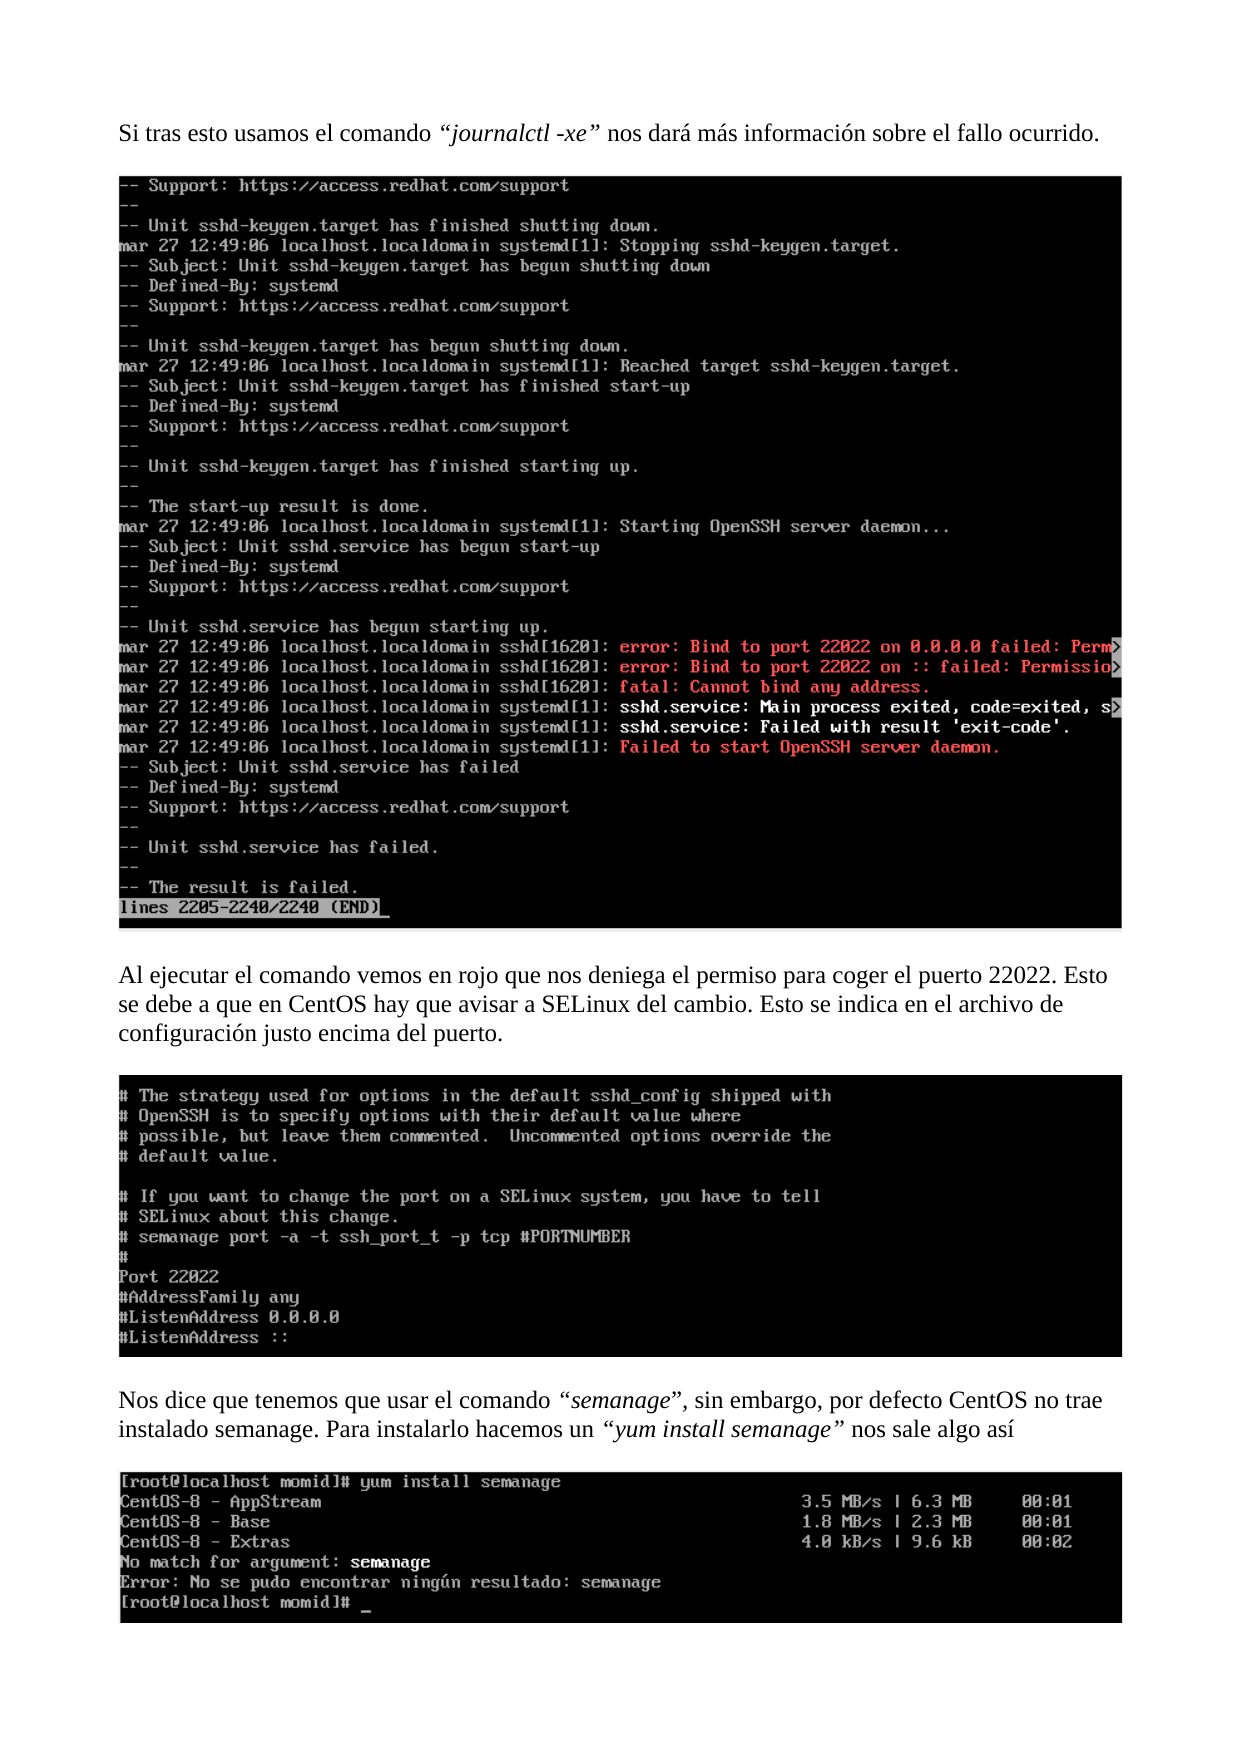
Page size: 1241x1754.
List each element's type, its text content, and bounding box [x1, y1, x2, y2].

picture [118, 175, 1123, 932]
picture [118, 1075, 1123, 1357]
text Nos dice que tenemos que usar el comando “semanage”, sin embargo, por defecto CentOS no trae instalado semanage. Para instalarlo hacemos un “yum install semanage” nos sale algo así [118, 1385, 1122, 1442]
picture [118, 1471, 1123, 1623]
text Al ejecutar el comando vemos en rojo que nos deniega el permiso para coger el puerto 22022. Esto se debe a que en CentOS hay que avisar a SELinux del cambio. Esto se indica en el archivo de configuración justo encima del puerto. [118, 960, 1122, 1047]
text Si tras esto usamos el comando “journalctl -xe” nos dará más información sobre el fallo ocurrido. [118, 118, 1122, 147]
